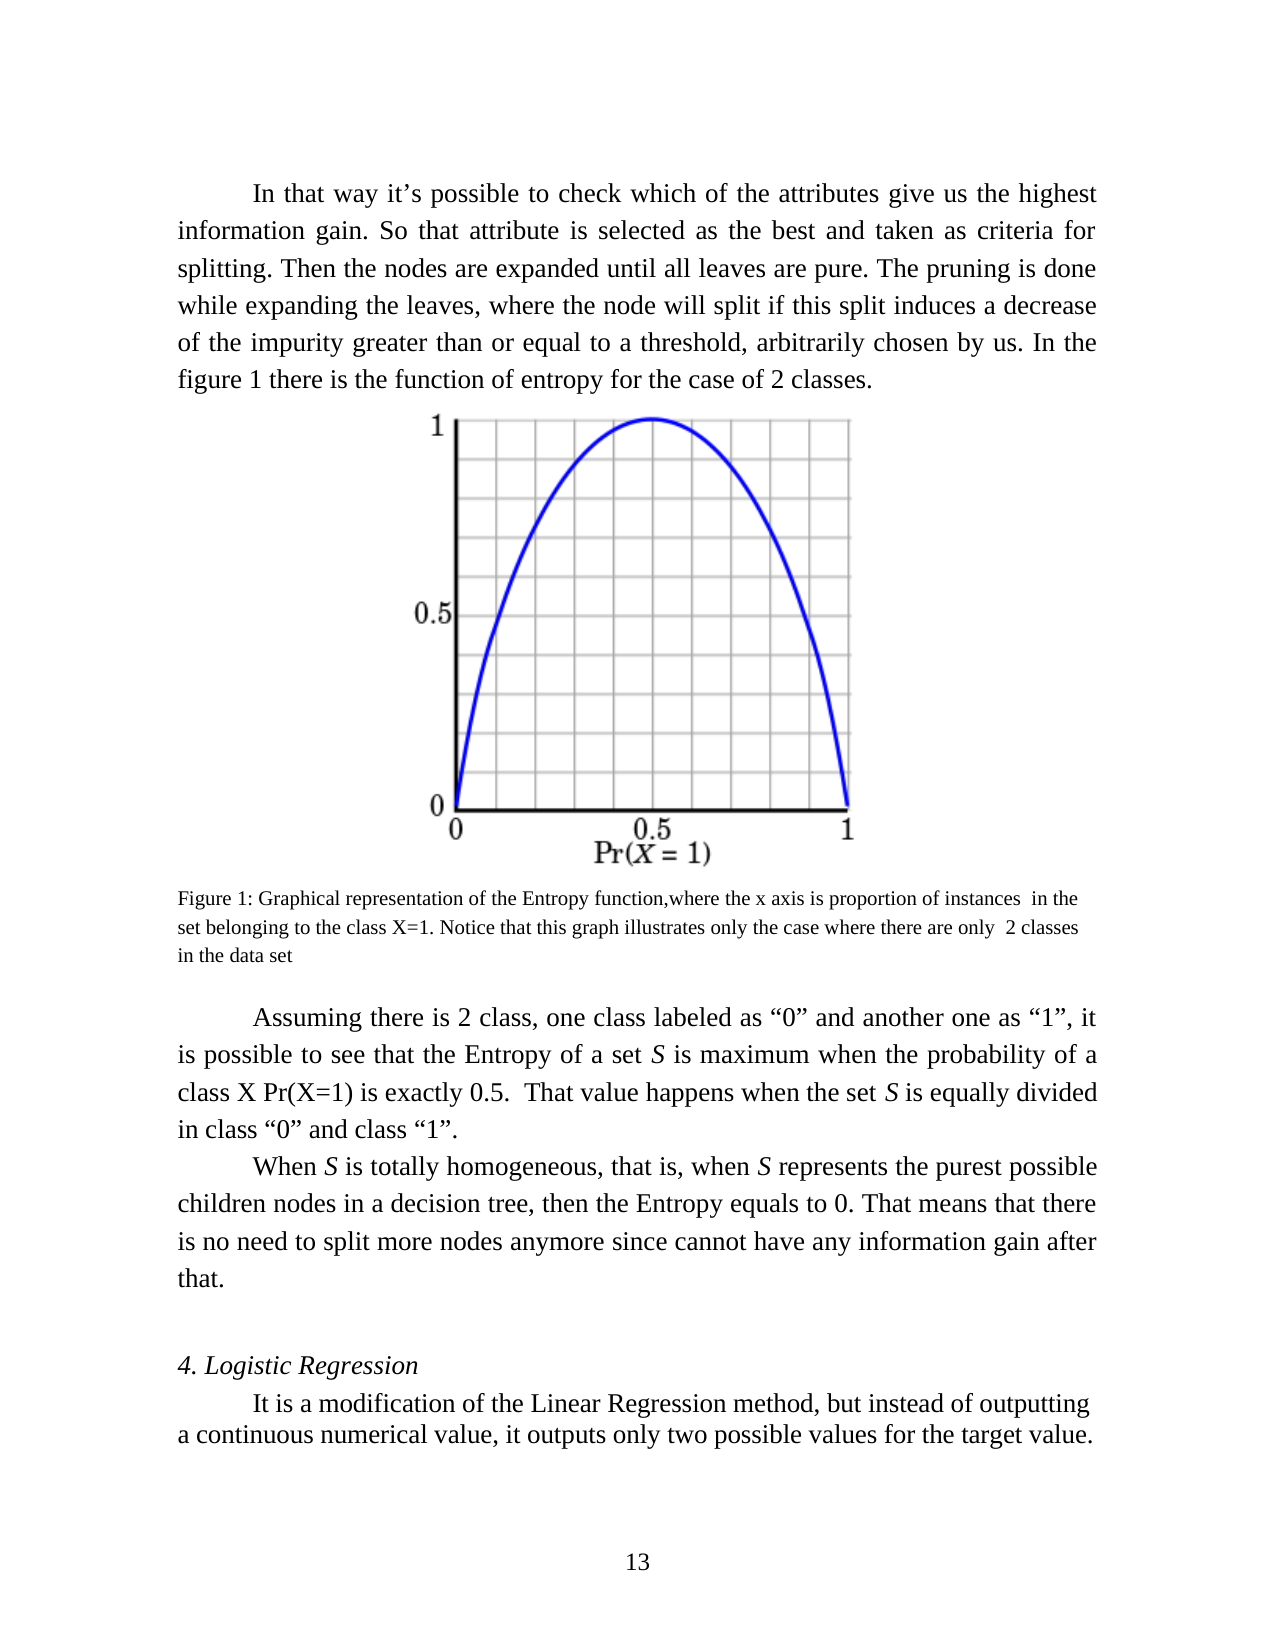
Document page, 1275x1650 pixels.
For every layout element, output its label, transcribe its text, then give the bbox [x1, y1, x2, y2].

text When S is totally homogeneous, that is, when S represents the purest possible children nodes in a decision tree, then the Entropy equals to 0. That means that there is no need to split more nodes anymore since cannot have any information gain after that. [177, 1150, 1098, 1293]
text It is a modification of the Linear Regression method, but instead of outputting a continuous numerical value, it outputs only two possible values for the target value. [177, 1387, 1098, 1449]
picture [411, 401, 864, 868]
text Figure 1: Graphical representation of the Entropy function,where the x axis is proportion of instances in the set belonging to the class X=1. Notice that this graph illustrates only the case where there are only 2 classes in the data set [177, 886, 1098, 967]
subtitle 4. Logistic Regression [177, 1349, 1098, 1380]
text Assuming there is 2 class, one class labeled as “0” and another one as “1”, it is possible to see that the Entropy of a set S is maximum when the probability of a class X Pr(X=1) is exactly 0.5. That value happens when the set S is equally divided in class “0” and class “1”. [177, 1001, 1098, 1144]
text In that way it’s possible to check which of the attributes give us the highest information gain. So that attribute is selected as the best and taken as criteria for splitting. Then the nodes are expanded until all leaves are pure. The pruning is done while expanding the leaves, where the node will split if this split induces a decrease of the impurity greater than or equal to a threshold, arbitrarily chosen by us. In the figure 1 there is the function of entropy for the case of 2 classes. [177, 177, 1098, 395]
